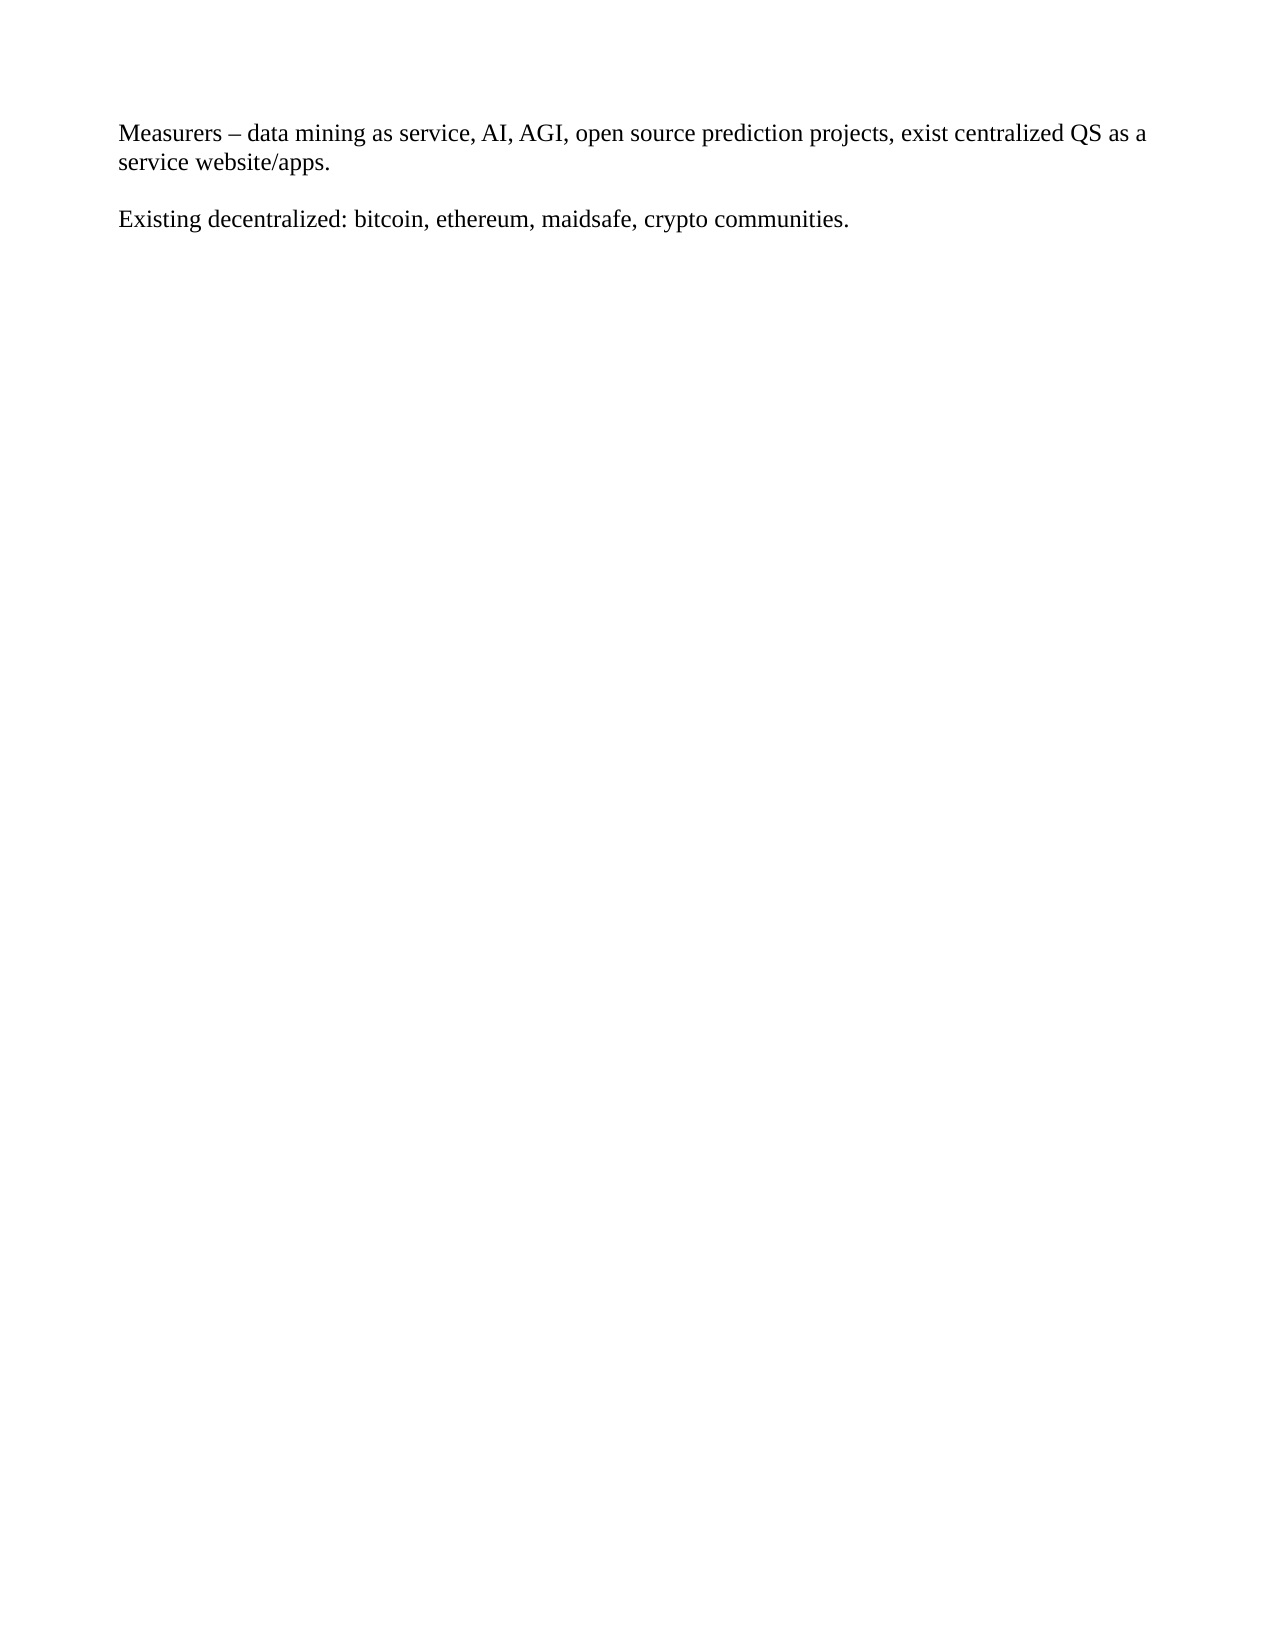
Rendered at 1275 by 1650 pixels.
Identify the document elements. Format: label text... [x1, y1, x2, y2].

text Existing decentralized: bitcoin, ethereum, maidsafe, crypto communities. [118, 204, 1157, 233]
text Measurers – data mining as service, AI, AGI, open source prediction projects, exist centralized QS as a service website/apps. [118, 118, 1157, 176]
